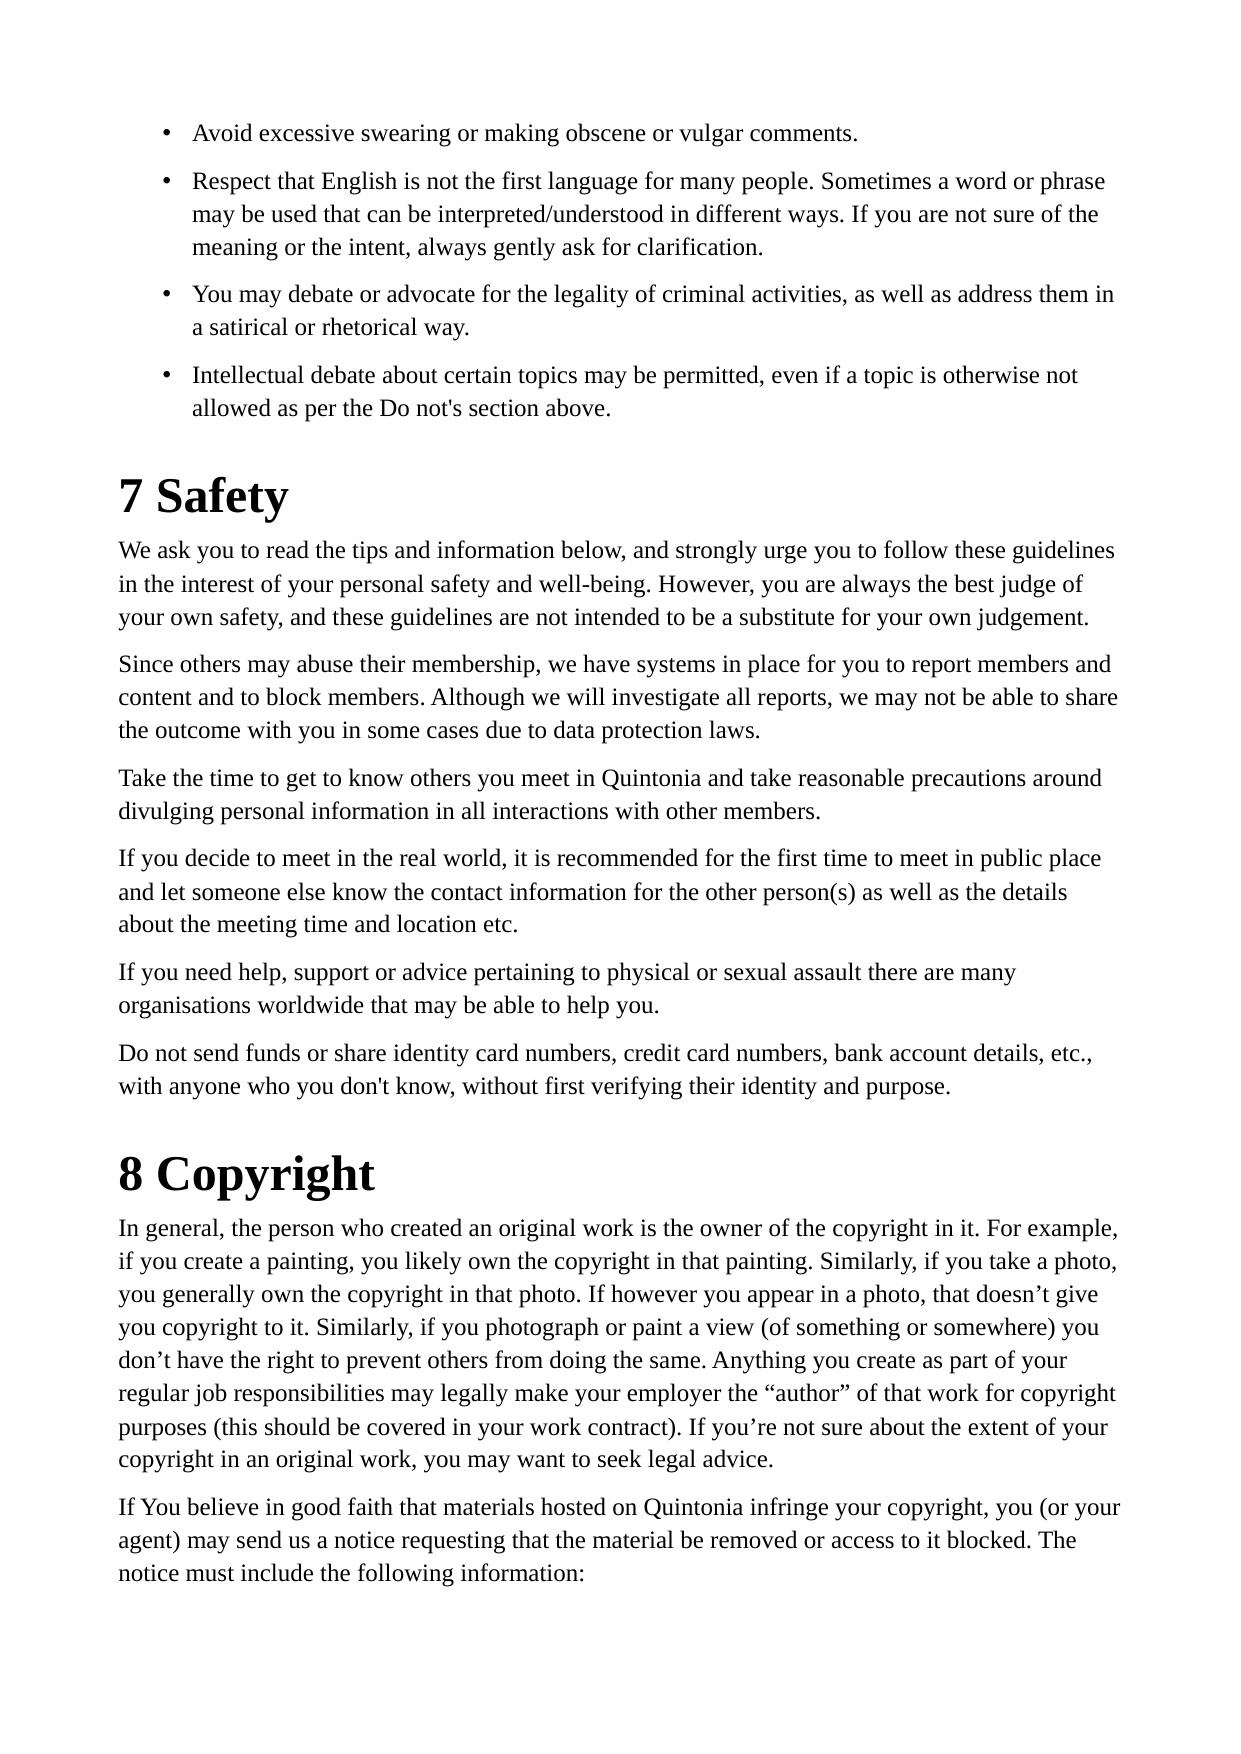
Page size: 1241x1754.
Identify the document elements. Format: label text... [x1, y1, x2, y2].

list You may debate or advocate for the legality of criminal activities, as well as address them in a satirical or rhetorical way. [162, 279, 1122, 341]
text If You believe in good faith that materials hosted on Quintonia infringe your copyright, you (or your agent) may send us a notice requesting that the material be removed or access to it blocked. The notice must include the following information: [118, 1492, 1122, 1587]
text Do not send funds or share identity card numbers, credit card numbers, bank account details, etc., with anyone who you don't know, without first verifying their identity and purpose. [118, 1038, 1122, 1099]
list Respect that English is not the first language for many people. Sometimes a word or phrase may be used that can be interpreted/understood in different ways. If you are not sure of the meaning or the intent, always gently ask for clarification. [162, 166, 1122, 261]
text Take the time to get to know others you meet in Quintonia and take reasonable precautions around divulging personal information in all interactions with other members. [118, 763, 1122, 825]
text If you decide to meet in the real world, it is recommended for the first time to meet in public place and let someone else know the contact information for the other person(s) as well as the details about the meeting time and location etc. [118, 843, 1122, 938]
text If you need help, support or advice pertaining to physical or sexual assault there are many organisations worldwide that may be able to help you. [118, 957, 1122, 1019]
text We ask you to read the tips and information below, and strongly urge you to follow these guidelines in the interest of your personal safety and well-being. However, you are always the best judge of your own safety, and these guidelines are not intended to be a substitute for your own judgement. [118, 536, 1122, 630]
list Avoid excessive swearing or making obscene or vulgar comments. [162, 118, 1122, 147]
text In general, the person who created an original work is the owner of the copyright in it. For example, if you create a painting, you likely own the copyright in that painting. Similarly, if you take a photo, you generally own the copyright in that photo. If however you appear in a photo, that doesn’t give you copyright to it. Similarly, if you photograph or paint a view (of something or somewhere) you don’t have the right to prevent others from doing the same. Anything you create as part of your regular job responsibilities may legally make your employer the “author” of that work for copyright purposes (this should be covered in your work contract). If you’re not sure about the extent of your copyright in an original work, you may want to seek legal advice. [118, 1213, 1122, 1473]
list Intellectual debate about certain topics may be permitted, even if a topic is otherwise not allowed as per the Do not's section above. [162, 360, 1122, 422]
text Since others may abuse their membership, we have systems in place for you to report members and content and to block members. Although we will investigate all reports, we may not be able to share the outcome with you in some cases due to data protection laws. [118, 649, 1122, 744]
subtitle 8 Copyright [118, 1143, 1122, 1201]
subtitle 7 Safety [118, 466, 1122, 523]
